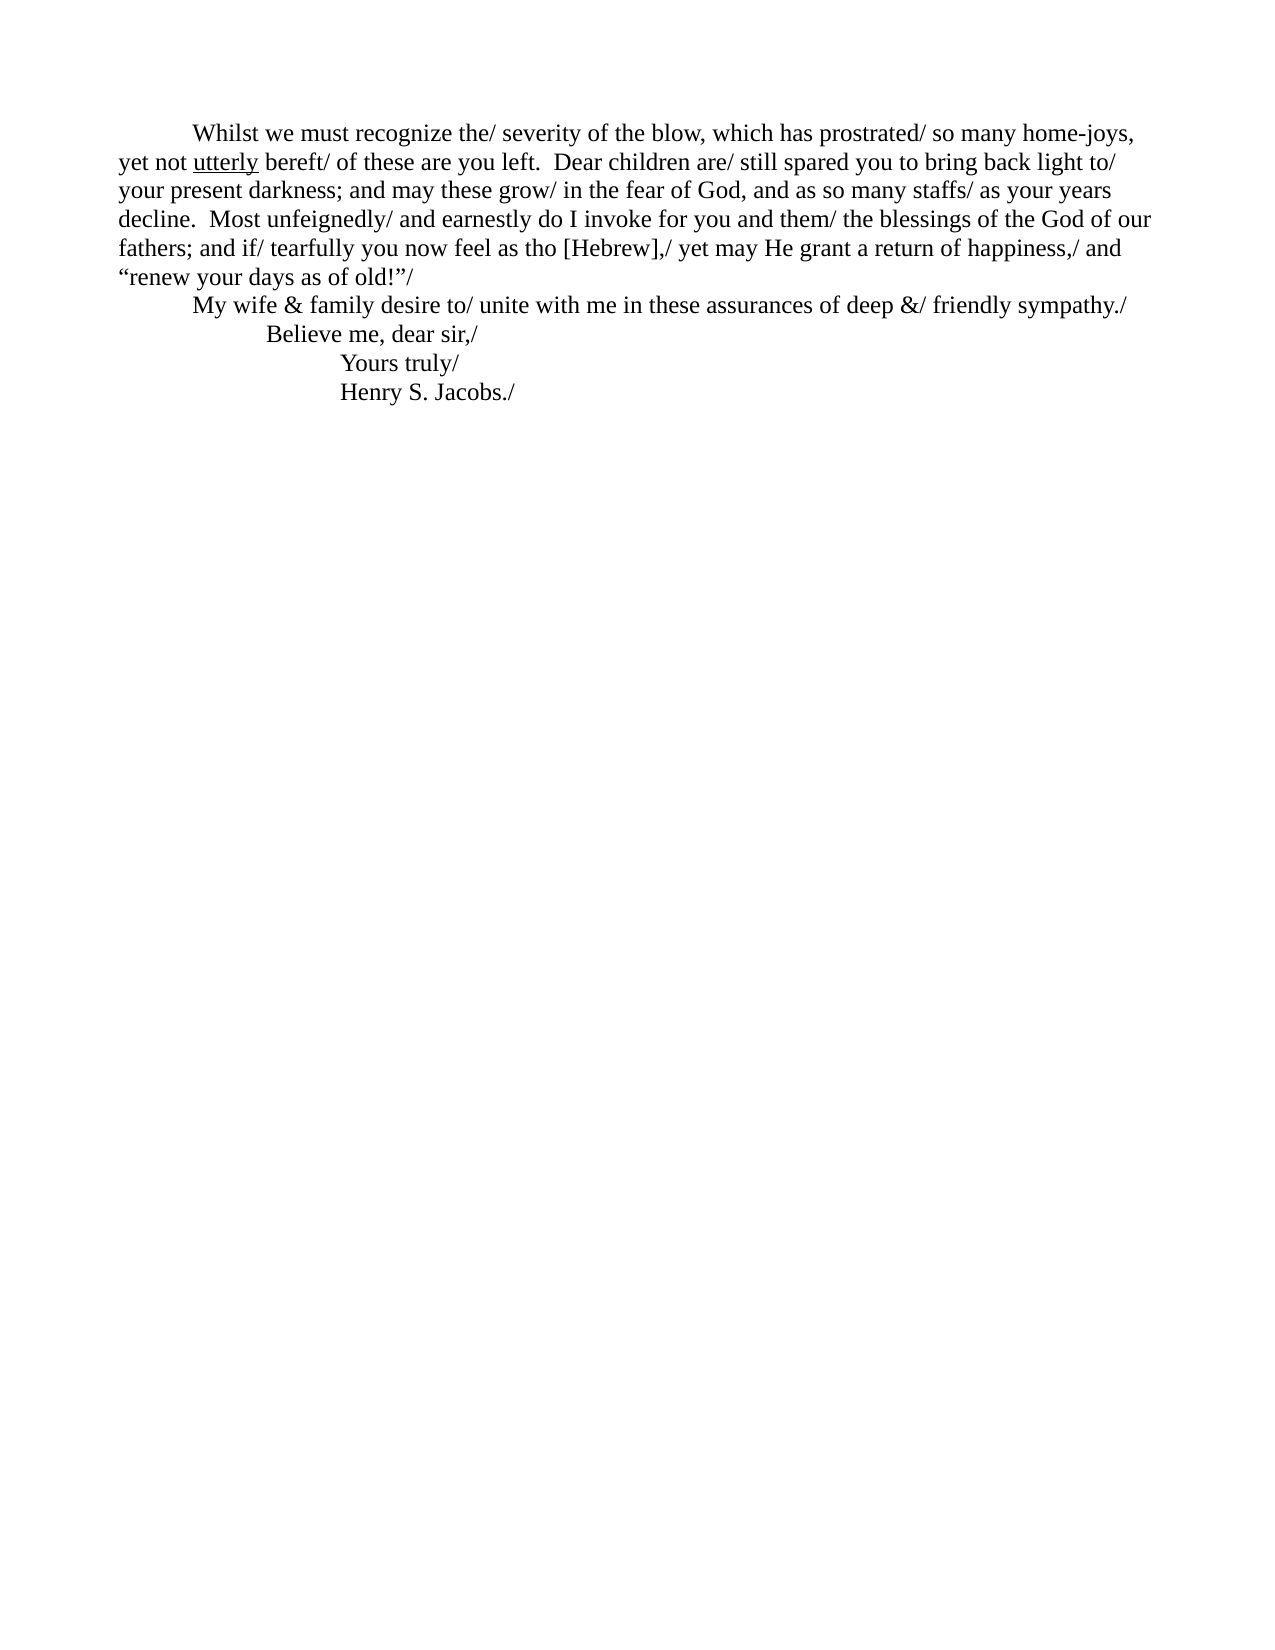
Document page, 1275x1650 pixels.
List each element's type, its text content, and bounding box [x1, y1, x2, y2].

text Henry S. Jacobs./ [118, 377, 1157, 406]
text Whilst we must recognize the/ severity of the blow, which has prostrated/ so many home-joys, yet not utterly bereft/ of these are you left. Dear children are/ still spared you to bring back light to/ your present darkness; and may these grow/ in the fear of God, and as so many staffs/ as your years decline. Most unfeignedly/ and earnestly do I invoke for you and them/ the blessings of the God of our fathers; and if/ tearfully you now feel as tho [Hebrew],/ yet may He grant a return of happiness,/ and “renew your days as of old!”/ [118, 118, 1157, 291]
text Yours truly/ [118, 348, 1157, 377]
text Believe me, dear sir,/ [118, 319, 1157, 348]
text My wife & family desire to/ unite with me in these assurances of deep &/ friendly sympathy./ [118, 291, 1157, 319]
